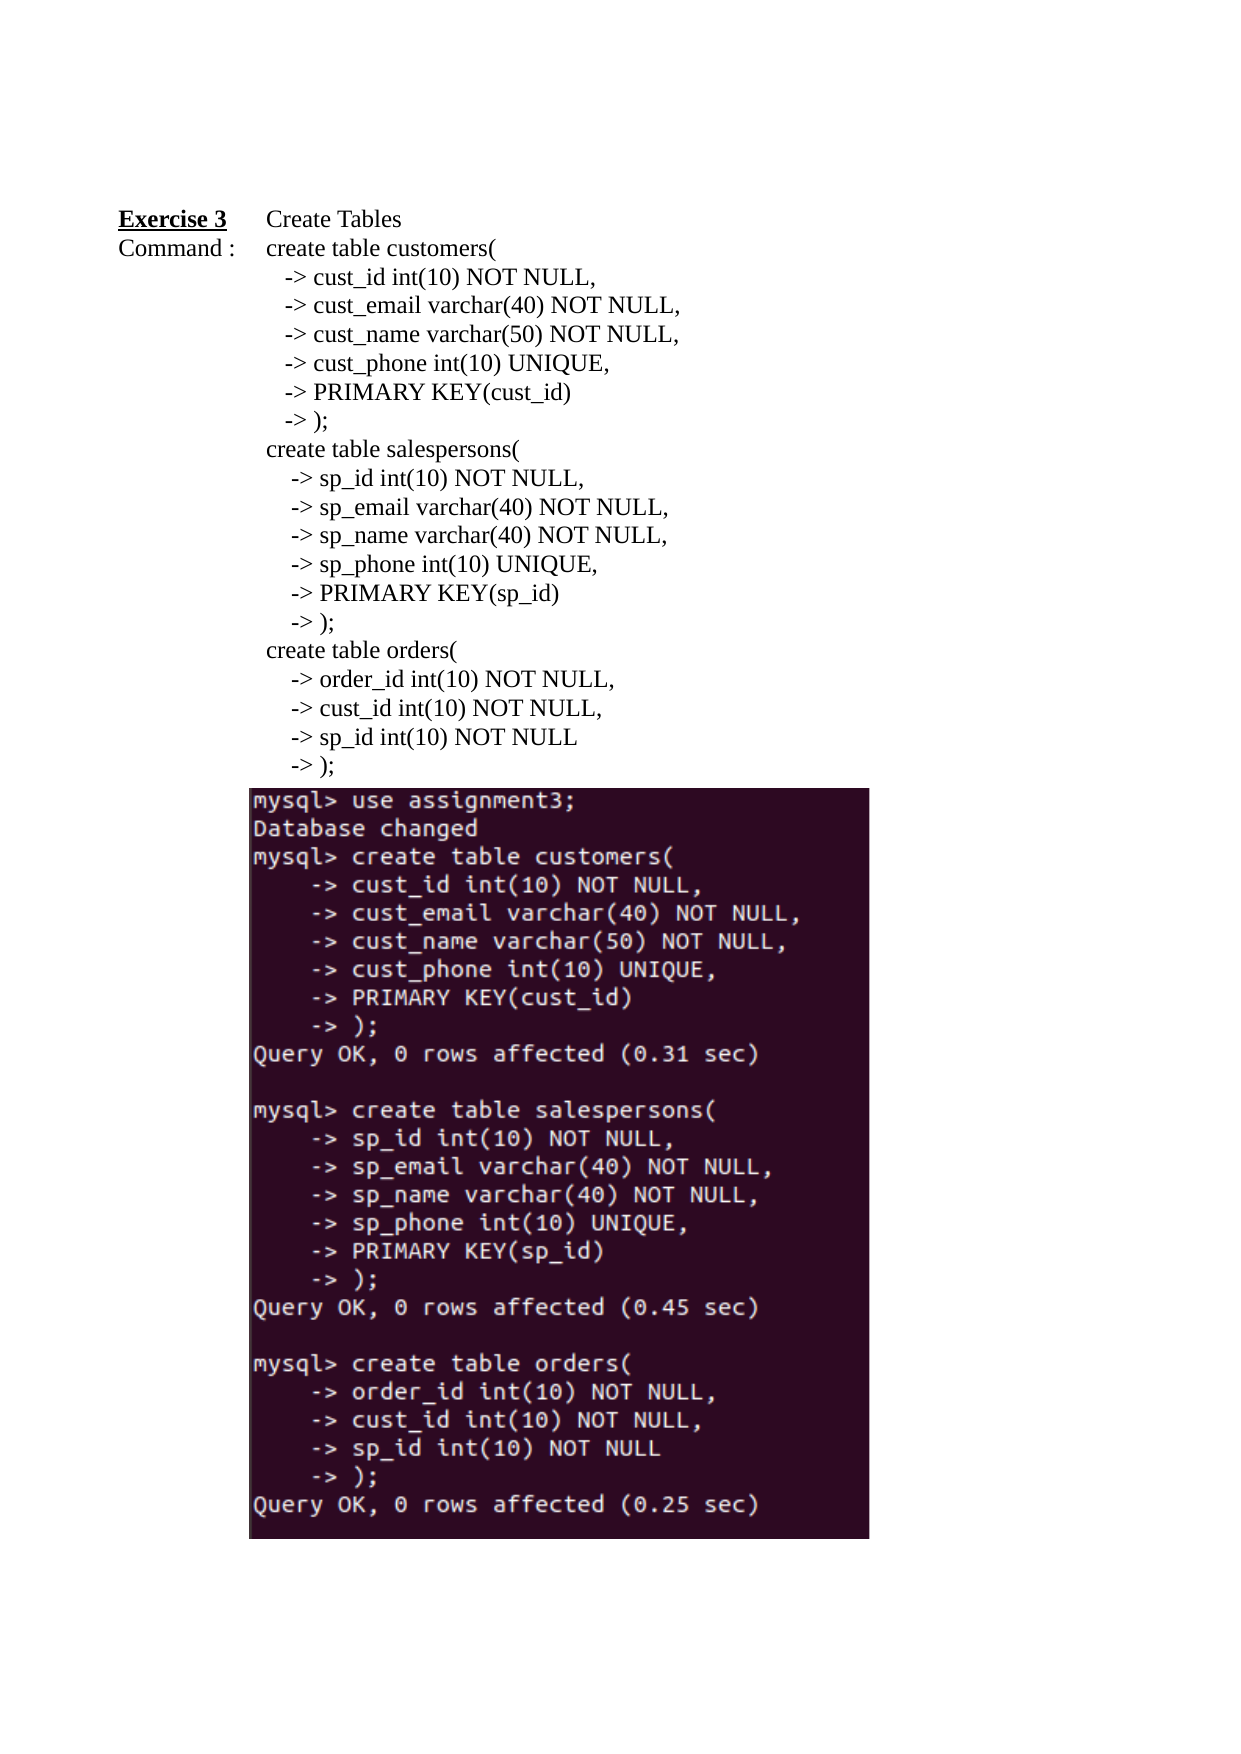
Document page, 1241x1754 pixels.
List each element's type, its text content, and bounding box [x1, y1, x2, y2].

text -> ); [118, 406, 1122, 434]
text -> ); [118, 607, 1122, 636]
text Exercise 3 Create Tables [118, 204, 1122, 233]
text -> PRIMARY KEY(sp_id) [118, 578, 1122, 607]
picture [249, 788, 870, 1539]
text -> sp_id int(10) NOT NULL, [118, 463, 1122, 492]
text -> order_id int(10) NOT NULL, [118, 664, 1122, 693]
text -> sp_name varchar(40) NOT NULL, [118, 521, 1122, 549]
text -> cust_phone int(10) UNIQUE, [118, 348, 1122, 377]
text -> cust_id int(10) NOT NULL, [118, 693, 1122, 722]
text -> sp_email varchar(40) NOT NULL, [118, 492, 1122, 521]
text create table salespersons( [118, 434, 1122, 463]
text -> sp_phone int(10) UNIQUE, [118, 549, 1122, 578]
text -> cust_name varchar(50) NOT NULL, [118, 319, 1122, 348]
text -> ); [118, 751, 1122, 779]
text -> cust_id int(10) NOT NULL, [118, 262, 1122, 291]
text -> cust_email varchar(40) NOT NULL, [118, 291, 1122, 319]
text Command : create table customers( [118, 233, 1122, 262]
text -> sp_id int(10) NOT NULL [118, 722, 1122, 751]
text create table orders( [118, 636, 1122, 664]
text -> PRIMARY KEY(cust_id) [118, 377, 1122, 406]
